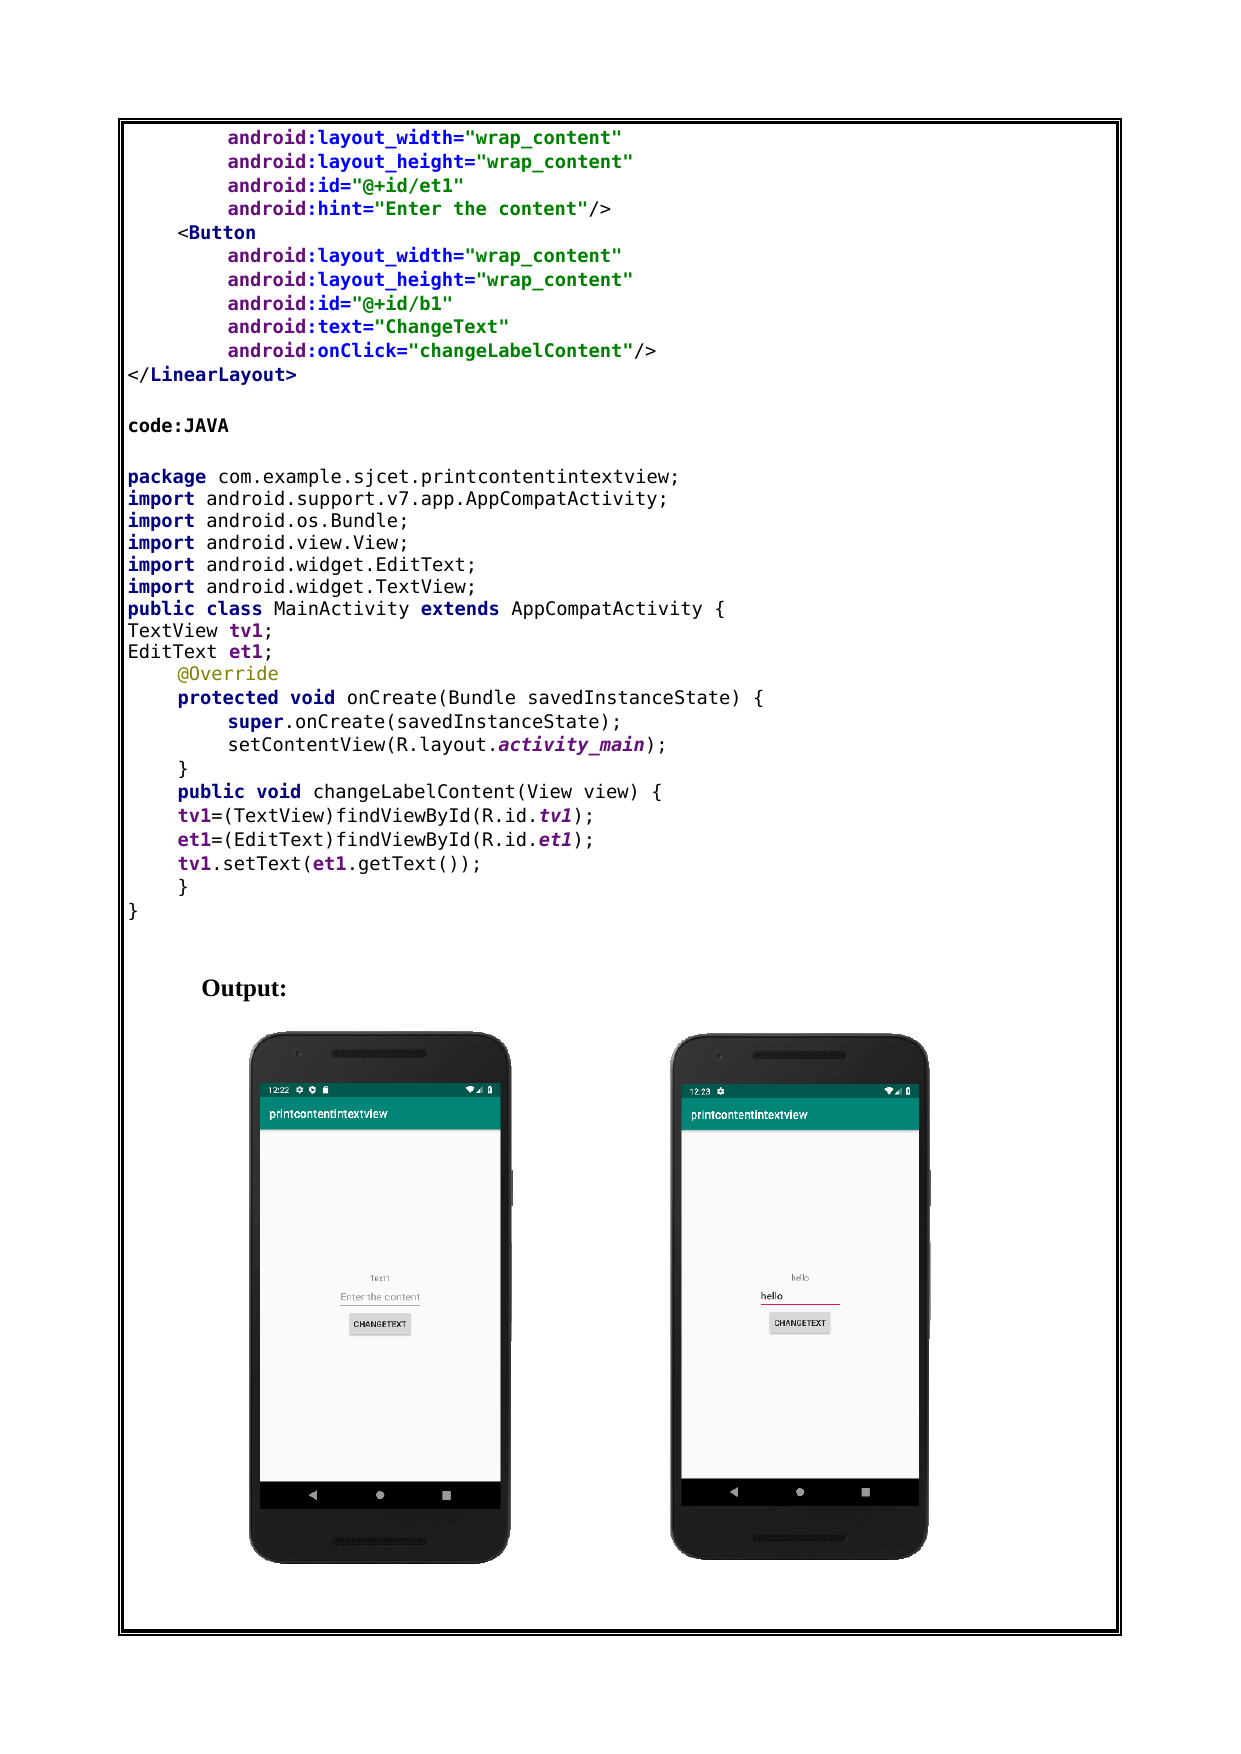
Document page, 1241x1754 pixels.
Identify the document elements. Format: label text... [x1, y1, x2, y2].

text android:layout_height="wrap_content" [127, 151, 1113, 174]
text } [127, 876, 1113, 900]
text public class MainActivity extends AppCompatActivity { [127, 598, 1113, 619]
text </LinearLayout> [127, 364, 1113, 386]
text tv1=(TextView)findViewById(R.id.tv1); [127, 805, 1113, 829]
text } [127, 758, 1113, 782]
text super.onCreate(savedInstanceState); [127, 711, 1113, 734]
text android:layout_width="wrap_content" [127, 246, 1113, 269]
text TextView tv1; [127, 619, 1113, 641]
picture [649, 1033, 949, 1568]
text import android.view.View; [127, 532, 1113, 554]
text } [127, 900, 1113, 922]
text android:hint="Enter the content"/> [127, 198, 1113, 222]
text import android.os.Bundle; [127, 510, 1113, 532]
text protected void onCreate(Bundle savedInstanceState) { [127, 687, 1113, 711]
text public void changeLabelContent(View view) { [127, 782, 1113, 805]
text <Button [127, 222, 1113, 246]
text import android.widget.TextView; [127, 576, 1113, 598]
text android:layout_height="wrap_content" [127, 269, 1113, 293]
text package com.example.sjcet.printcontentintextview; [127, 466, 1113, 488]
text @Override [127, 663, 1113, 687]
text EditText et1; [127, 641, 1113, 663]
text Output: [127, 973, 1113, 1002]
text android:id="@+id/b1" [127, 293, 1113, 316]
text android:id="@+id/et1" [127, 174, 1113, 198]
picture [227, 1031, 530, 1572]
text setContentView(R.layout.activity_main); [127, 734, 1113, 758]
text et1=(EditText)findViewById(R.id.et1); [127, 829, 1113, 852]
text android:text="ChangeText" [127, 316, 1113, 340]
text android:onClick="changeLabelContent"/> [127, 340, 1113, 364]
text import android.widget.EditText; [127, 554, 1113, 576]
text android:layout_width="wrap_content" [127, 127, 1113, 151]
text code:JAVA [127, 415, 1113, 437]
text import android.support.v7.app.AppCompatActivity; [127, 488, 1113, 510]
text tv1.setText(et1.getText()); [127, 852, 1113, 876]
